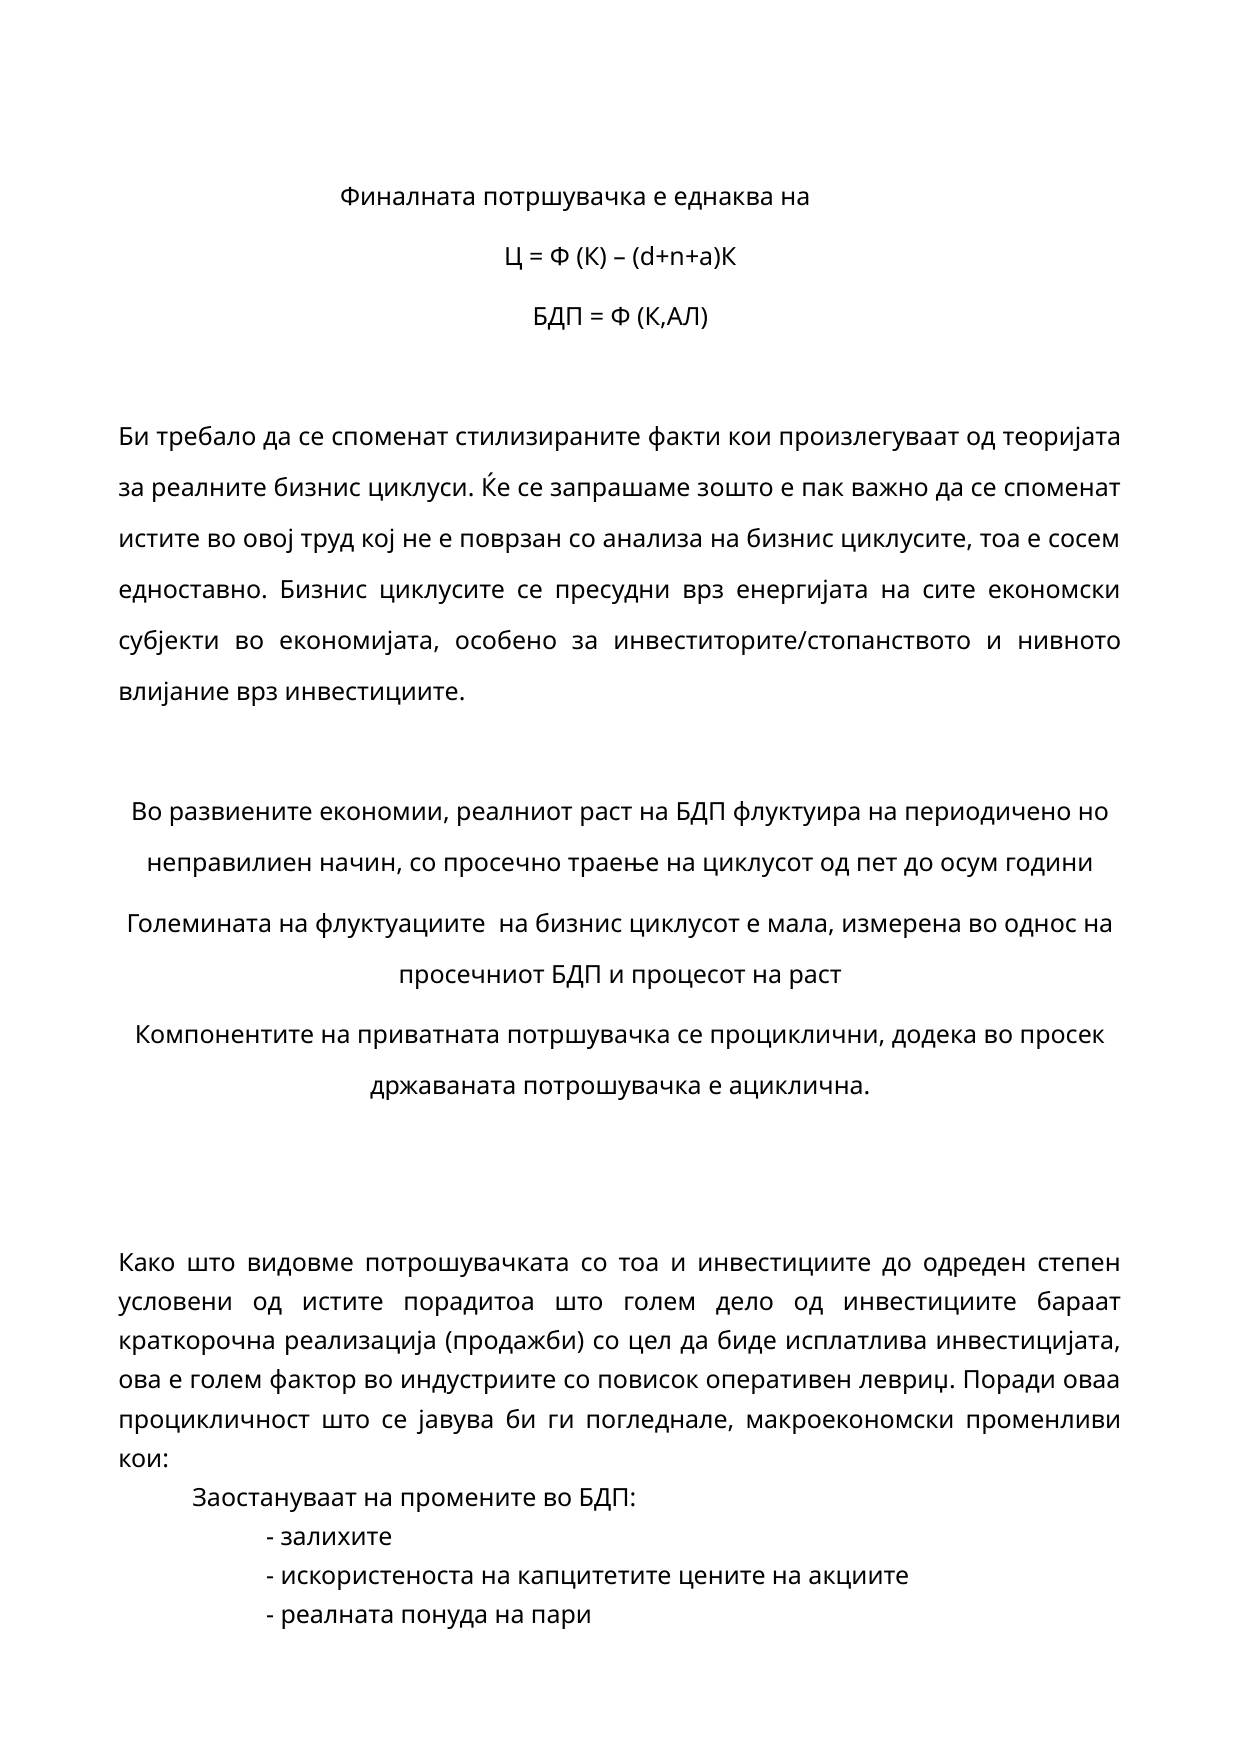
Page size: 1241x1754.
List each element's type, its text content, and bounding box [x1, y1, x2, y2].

text - искористеноста на капцитетите цените на акциите [118, 1558, 1122, 1592]
text - реалната понуда на пари [118, 1597, 1122, 1631]
text Големината на флуктуациите на бизнис циклусот е мала, измерена во однос на просечниот БДП и процесот на раст [118, 905, 1122, 990]
text - залихите [118, 1519, 1122, 1553]
text Во развиените економии, реалниот раст на БДП флуктуира на периодичено но неправилиен начин, со просечно траење на циклусот од пет до осум години [118, 794, 1122, 879]
text Компонентите на приватната потршувачка се проциклични, додека во просек државаната потрошувачка е ациклична. [118, 1016, 1122, 1101]
text Би требало да се споменат стилизираните факти кои произлегуваат од теоријата за реалните бизнис циклуси. Ќе се запрашаме зошто е пак важно да се споменат истите во овој труд кој не е поврзан со анализа на бизнис циклусите, тоа е сосем едноставно. Бизнис циклусите се пресудни врз енергијата на сите економски субјекти во економијата, особено за инвеститорите/стопанството и нивното влијание врз инвестициите. [118, 419, 1122, 708]
text Ц = Ф (К) – (d+n+a)К [118, 238, 1122, 272]
text Финалната потршувачка е еднаква на [118, 178, 1122, 212]
text БДП = Ф (К,АЛ) [118, 298, 1122, 332]
text Заостануваат на промените во БДП: [118, 1480, 1122, 1514]
text Како што видовме потрошувачката со тоа и инвестициите до одреден степен условени од истите порадитоа што голем дело од инвестициите бараат краткорочна реализација (продажби) со цел да биде исплатлива инвестицијата, ова е голем фактор во индустриите со повисок оперативен левриџ. Поради оваа процикличност што се јавува би ги погледнале, макроекономски променливи кои: [118, 1245, 1122, 1474]
